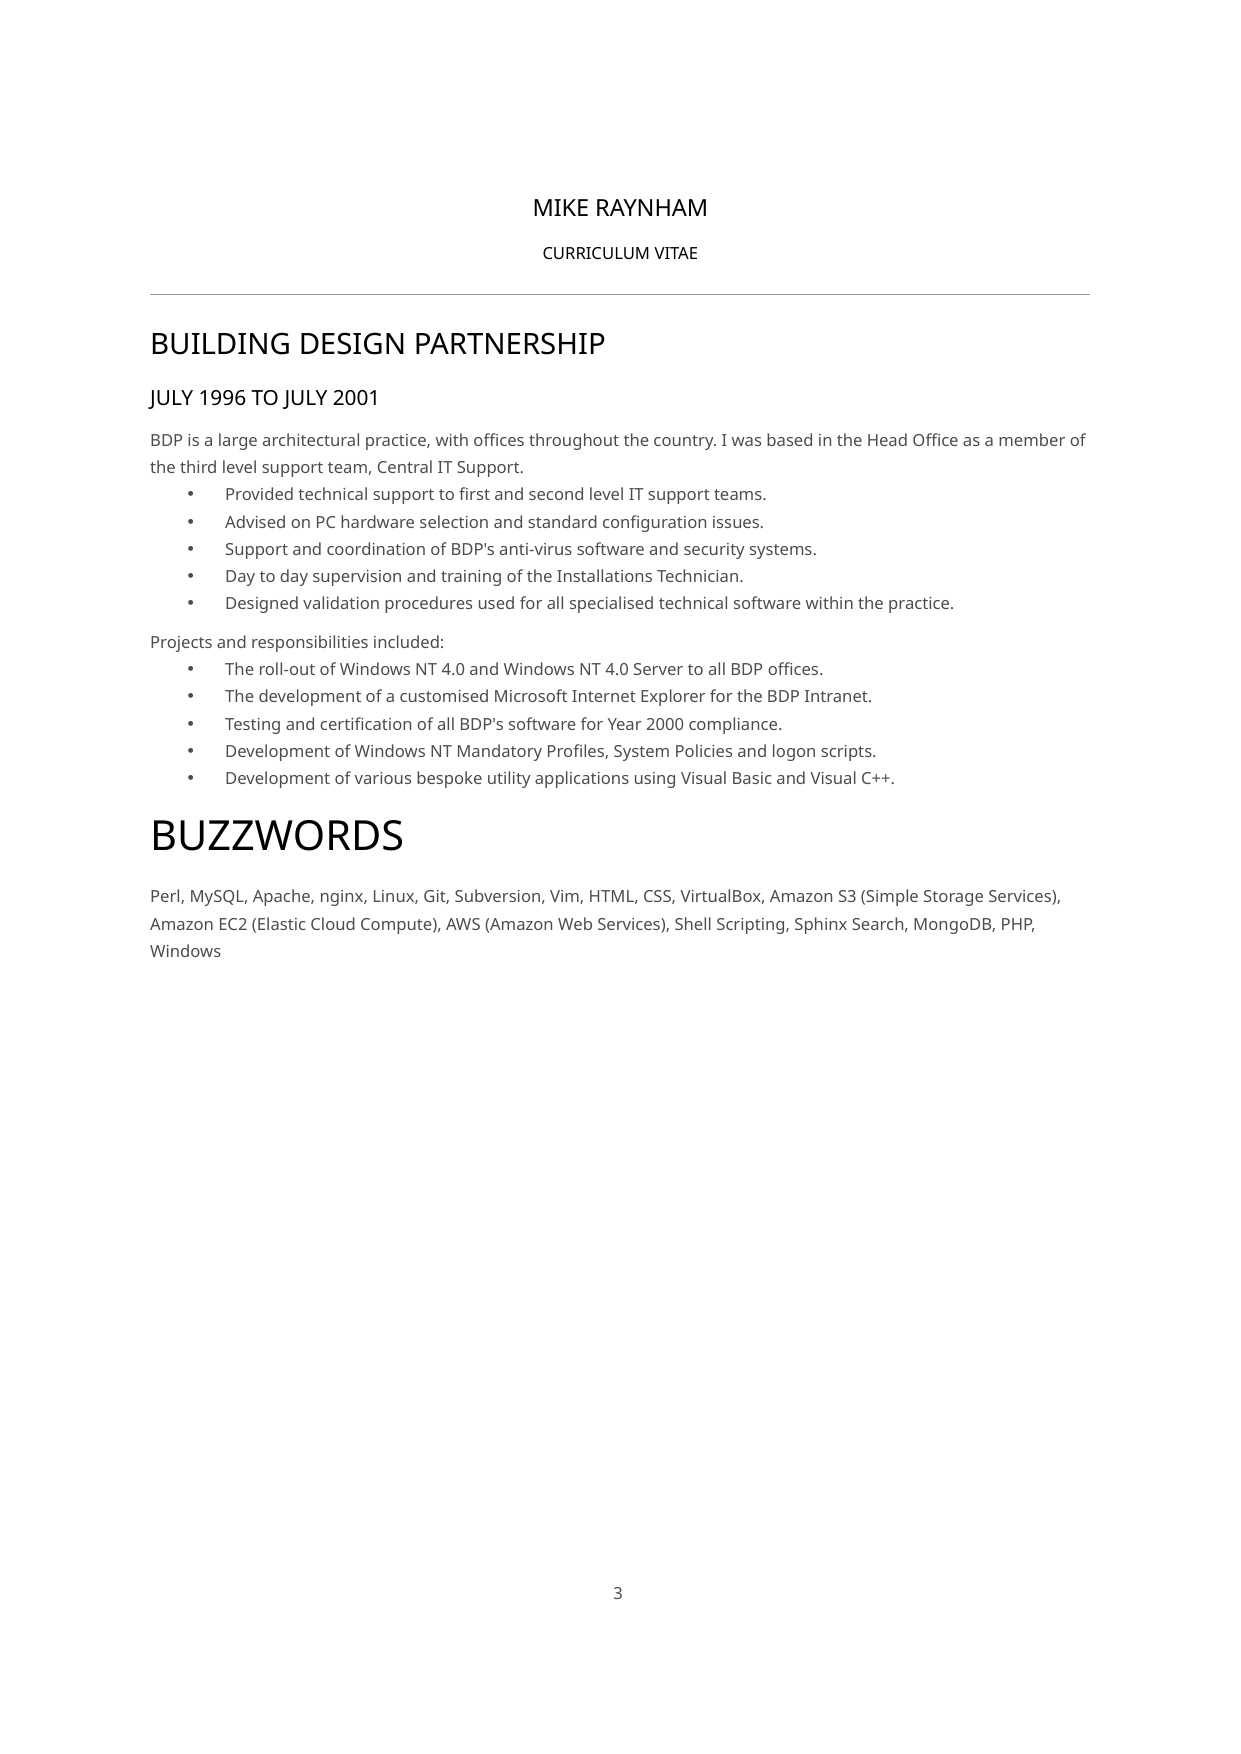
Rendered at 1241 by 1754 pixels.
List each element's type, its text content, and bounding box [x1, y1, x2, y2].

list Development of various bespoke utility applications using Visual Basic and Visual C++. [187, 767, 1090, 789]
list Designed validation procedures used for all specialised technical software within the practice. [187, 592, 1090, 614]
list Development of Windows NT Mandatory Profiles, System Policies and logon scripts. [187, 739, 1090, 762]
subtitle July 1996 to July 2001 [150, 383, 1090, 411]
list Support and coordination of BDP's anti-virus software and security systems. [187, 537, 1090, 560]
text BDP is a large architectural practice, with offices throughout the country. I was based in the Head Office as a member of the third level support team, Central IT Support. [150, 429, 1090, 478]
text Perl, MySQL, Apache, nginx, Linux, Git, Subversion, Vim, HTML, CSS, VirtualBox, Amazon S3 (Simple Storage Services), Amazon EC2 (Elastic Cloud Compute), AWS (Amazon Web Services), Shell Scripting, Sphinx Search, MongoDB, PHP, Windows [150, 885, 1090, 962]
subtitle Buzzwords [150, 806, 1090, 862]
text Projects and responsibilities included: [150, 631, 1090, 653]
list The roll-out of Windows NT 4.0 and Windows NT 4.0 Server to all BDP offices. [187, 658, 1090, 681]
subtitle Building Design Partnership [150, 323, 1090, 363]
list Provided technical support to first and second level IT support teams. [187, 483, 1090, 506]
list Day to day supervision and training of the Installations Technician. [187, 564, 1090, 587]
list Testing and certification of all BDP's software for Year 2000 compliance. [187, 712, 1090, 735]
list Advised on PC hardware selection and standard configuration issues. [187, 510, 1090, 533]
list The development of a customised Microsoft Internet Explorer for the BDP Intranet. [187, 685, 1090, 708]
